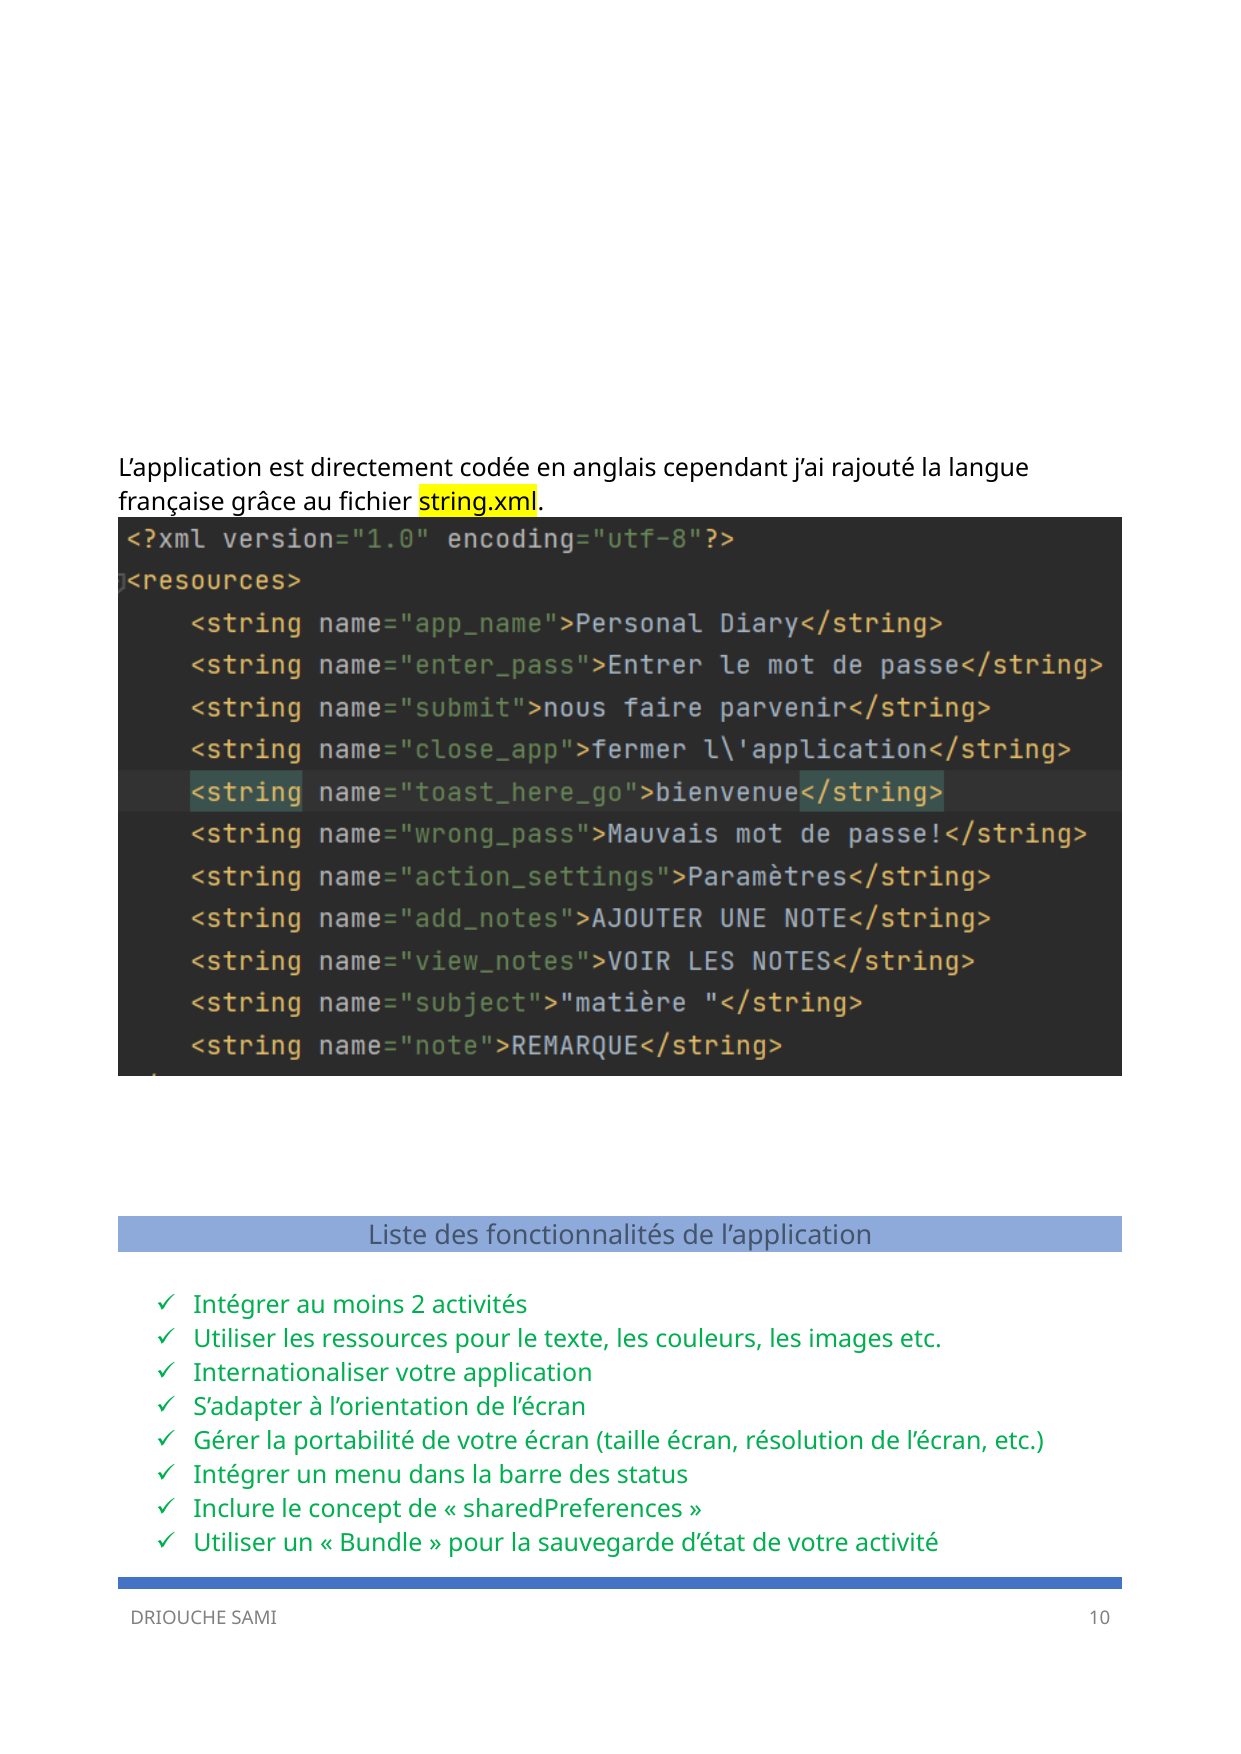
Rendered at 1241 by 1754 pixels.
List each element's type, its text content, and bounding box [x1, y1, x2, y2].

list Intégrer au moins 2 activités [156, 1287, 1122, 1321]
list Internationaliser votre application [156, 1355, 1122, 1389]
list Gérer la portabilité de votre écran (taille écran, résolution de l’écran, etc.) [156, 1423, 1122, 1457]
list Inclure le concept de « sharedPreferences » [156, 1491, 1122, 1525]
list Utiliser un « Bundle » pour la sauvegarde d’état de votre activité [156, 1525, 1122, 1559]
list Utiliser les ressources pour le texte, les couleurs, les images etc. [156, 1321, 1122, 1355]
list S’adapter à l’orientation de l’écran [156, 1389, 1122, 1423]
text L’application est directement codée en anglais cependant j’ai rajouté la langue française grâce au fichier string.xml. [118, 450, 1122, 517]
subtitle Liste des fonctionnalités de l’application [118, 1216, 1122, 1252]
list Intégrer un menu dans la barre des status [156, 1457, 1122, 1491]
